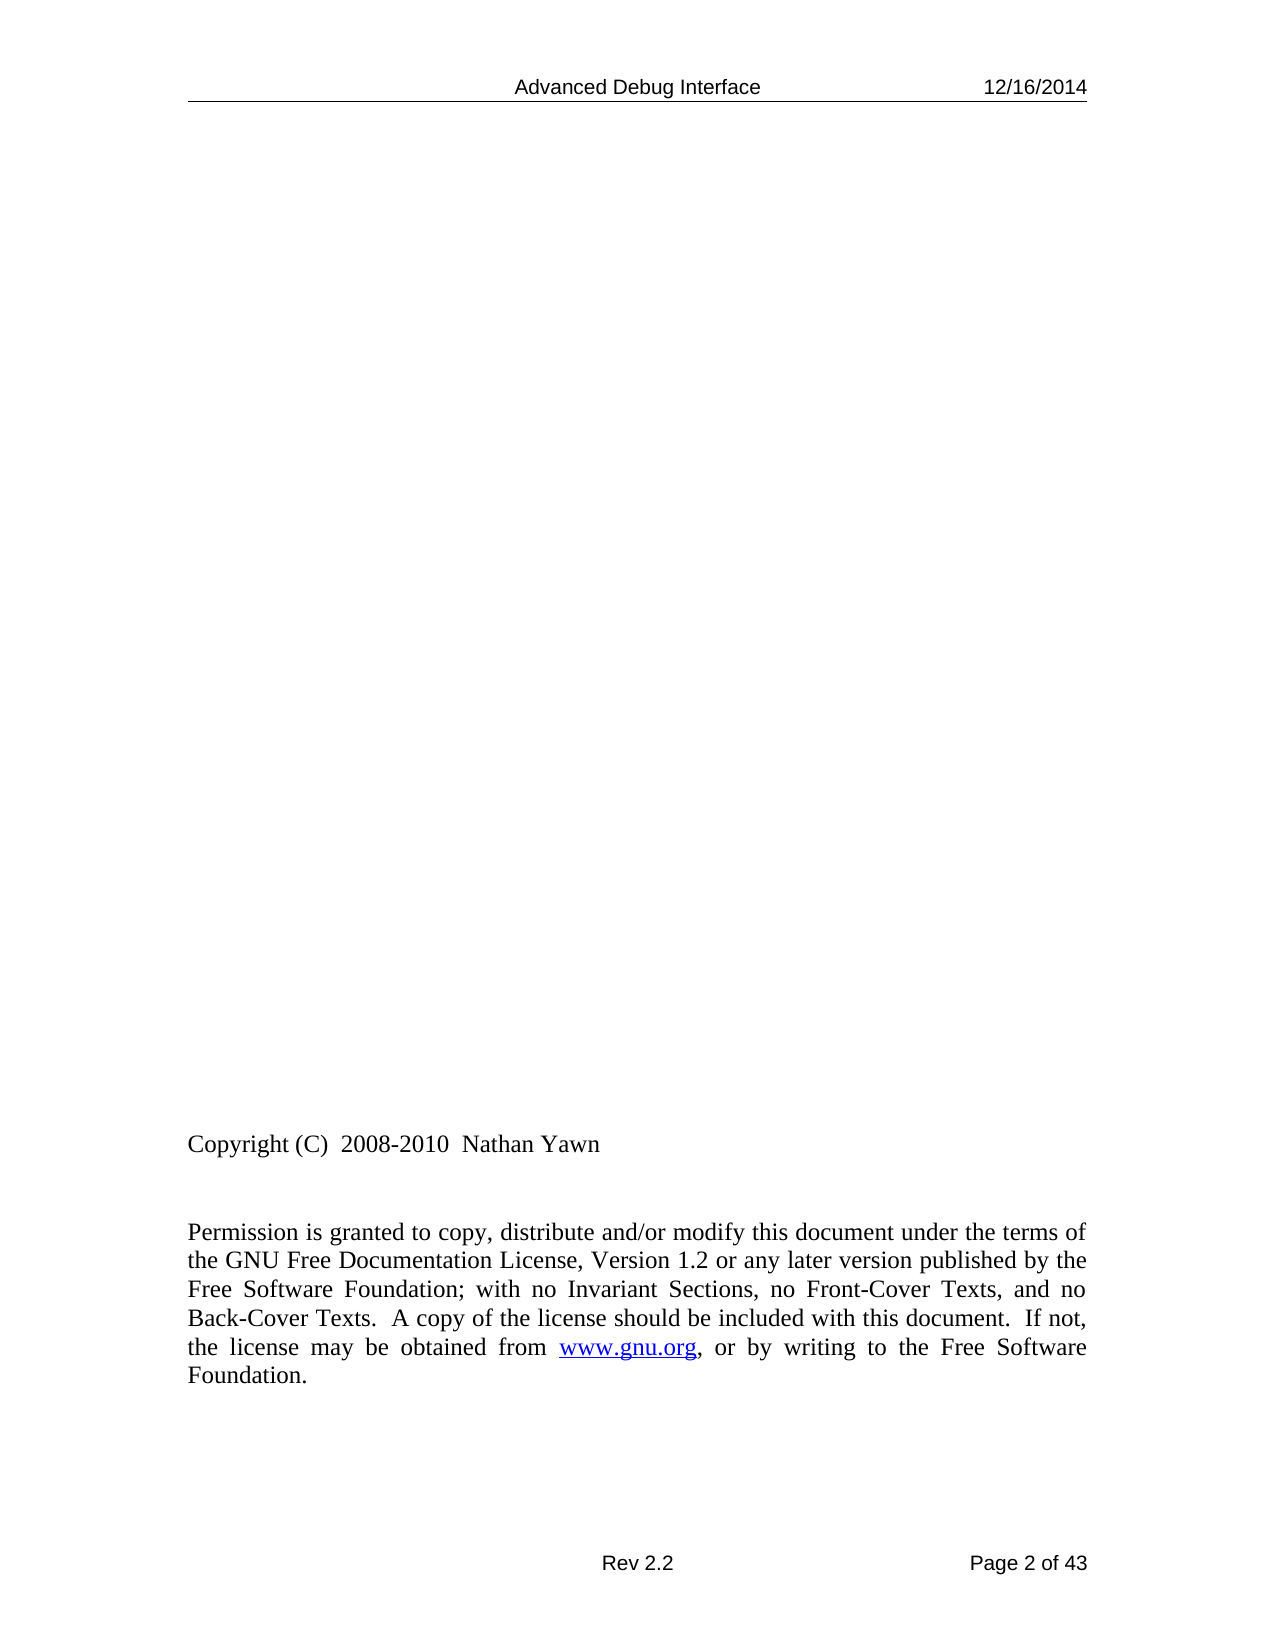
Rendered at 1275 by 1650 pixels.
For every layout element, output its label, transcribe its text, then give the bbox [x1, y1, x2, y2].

text Permission is granted to copy, distribute and/or modify this document under the terms of the GNU Free Documentation License, Version 1.2 or any later version published by the Free Software Foundation; with no Invariant Sections, no Front-Cover Texts, and no Back-Cover Texts. A copy of the license should be included with this document. If not, the license may be obtained from www.gnu.org, or by writing to the Free Software Foundation. [187, 1217, 1087, 1389]
text Copyright (C) 2008-2010 Nathan Yawn [187, 1129, 1087, 1157]
